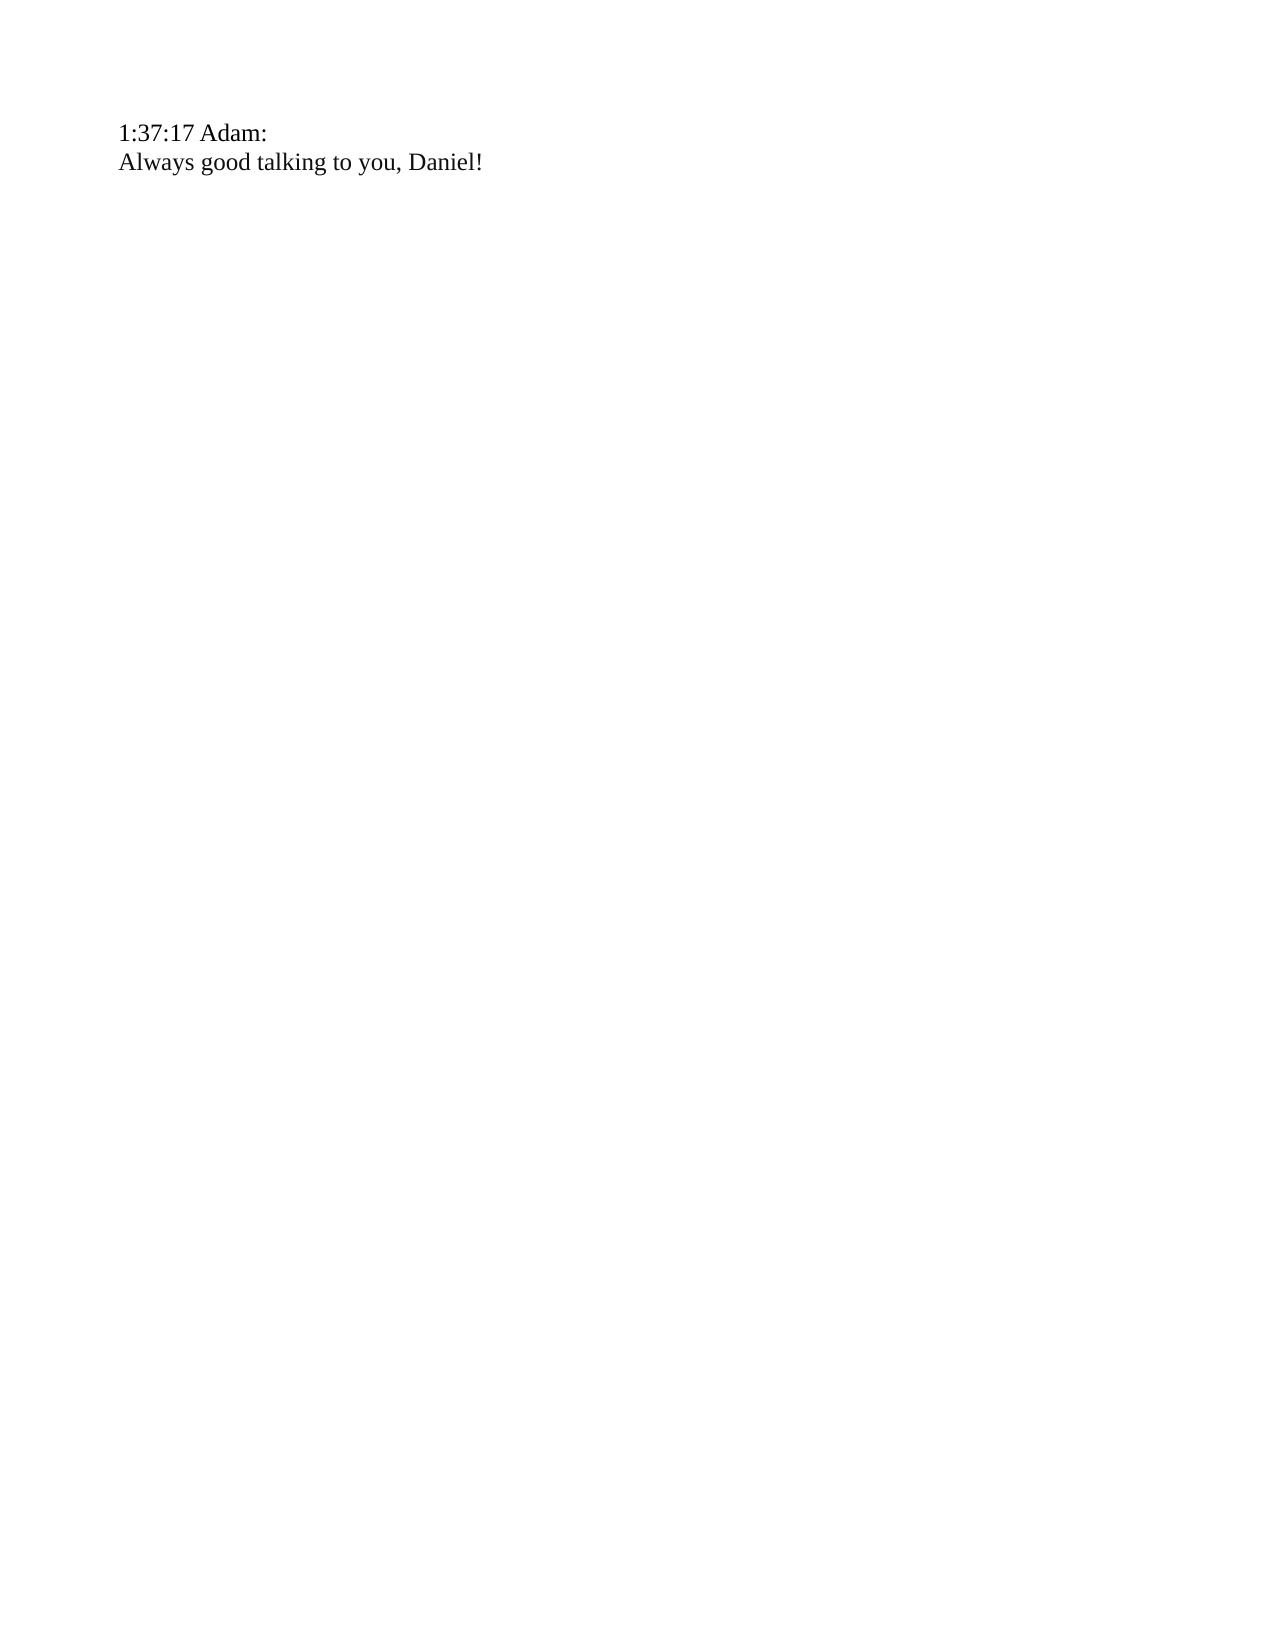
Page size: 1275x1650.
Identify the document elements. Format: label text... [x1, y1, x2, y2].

text Always good talking to you, Daniel! [118, 147, 1157, 176]
text 1:37:17 Adam: [118, 118, 1157, 147]
